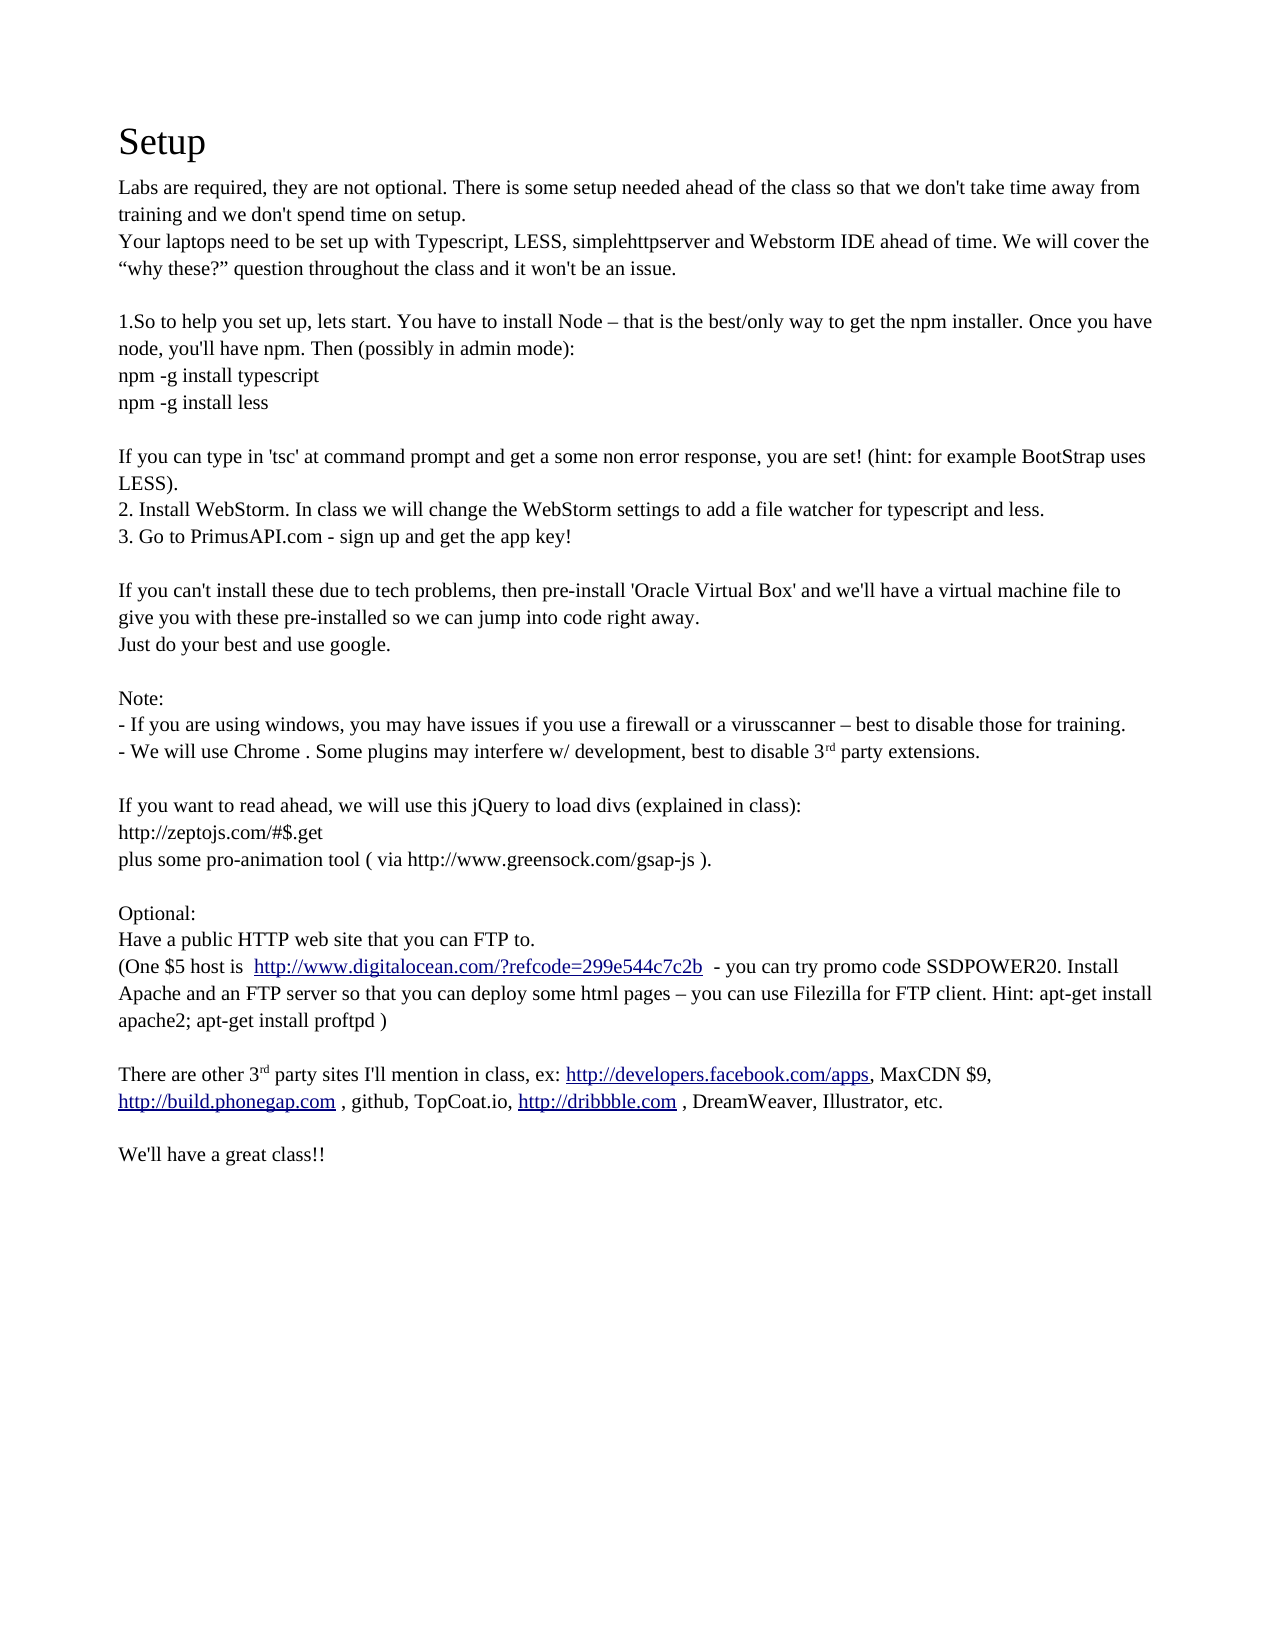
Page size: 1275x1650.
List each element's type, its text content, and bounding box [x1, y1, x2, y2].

text (One $5 host is http://www.digitalocean.com/?refcode=299e544c7c2b - you can try promo code SSDPOWER20. Install Apache and an FTP server so that you can deploy some html pages – you can use Filezilla for FTP client. Hint: apt-get install apache2; apt-get install proftpd ) [118, 954, 1157, 1032]
text npm -g install less [118, 390, 1157, 414]
text Note: [118, 686, 1157, 709]
text Optional: [118, 901, 1157, 924]
text npm -g install typescript [118, 363, 1157, 387]
text 1.So to help you set up, lets start. You have to install Node – that is the best/only way to get the npm installer. Once you have node, you'll have npm. Then (possibly in admin mode): [118, 309, 1157, 360]
text plus some pro-animation tool ( via http://www.greensock.com/gsap-js ). [118, 847, 1157, 871]
text - We will use Chrome . Some plugins may interfere w/ development, best to disable 3rd party extensions. [118, 739, 1157, 763]
text Have a public HTTP web site that you can FTP to. [118, 927, 1157, 951]
text Your laptops need to be set up with Typescript, LESS, simplehttpserver and Webstorm IDE ahead of time. We will cover the “why these?” question throughout the class and it won't be an issue. [118, 229, 1157, 279]
text If you can type in 'tsc' at command prompt and get a some non error response, you are set! (hint: for example BootStrap uses LESS). [118, 444, 1157, 494]
text If you can't install these due to tech problems, then pre-install 'Oracle Virtual Box' and we'll have a virtual machine file to give you with these pre-installed so we can jump into code right away. [118, 578, 1157, 629]
text 2. Install WebStorm. In class we will change the WebStorm settings to add a file watcher for typescript and less. [118, 497, 1157, 521]
text http://zeptojs.com/#$.get [118, 820, 1157, 844]
text Labs are required, they are not optional. There is some setup needed ahead of the class so that we don't take time away from training and we don't spend time on setup. [118, 175, 1157, 226]
text 3. Go to PrimusAPI.com - sign up and get the app key! [118, 524, 1157, 548]
text We'll have a great class!! [118, 1142, 1157, 1166]
text There are other 3rd party sites I'll mention in class, ex: http://developers.facebook.com/apps, MaxCDN $9, http://build.phonegap.com , github, TopCoat.io, http://dribbble.com , DreamWeaver, Illustrator, etc. [118, 1062, 1157, 1112]
text - If you are using windows, you may have issues if you use a firewall or a virusscanner – best to disable those for training. [118, 712, 1157, 736]
text If you want to read ahead, we will use this jQuery to load divs (explained in class): [118, 793, 1157, 817]
text Setup [118, 118, 1157, 162]
text Just do your best and use google. [118, 632, 1157, 656]
